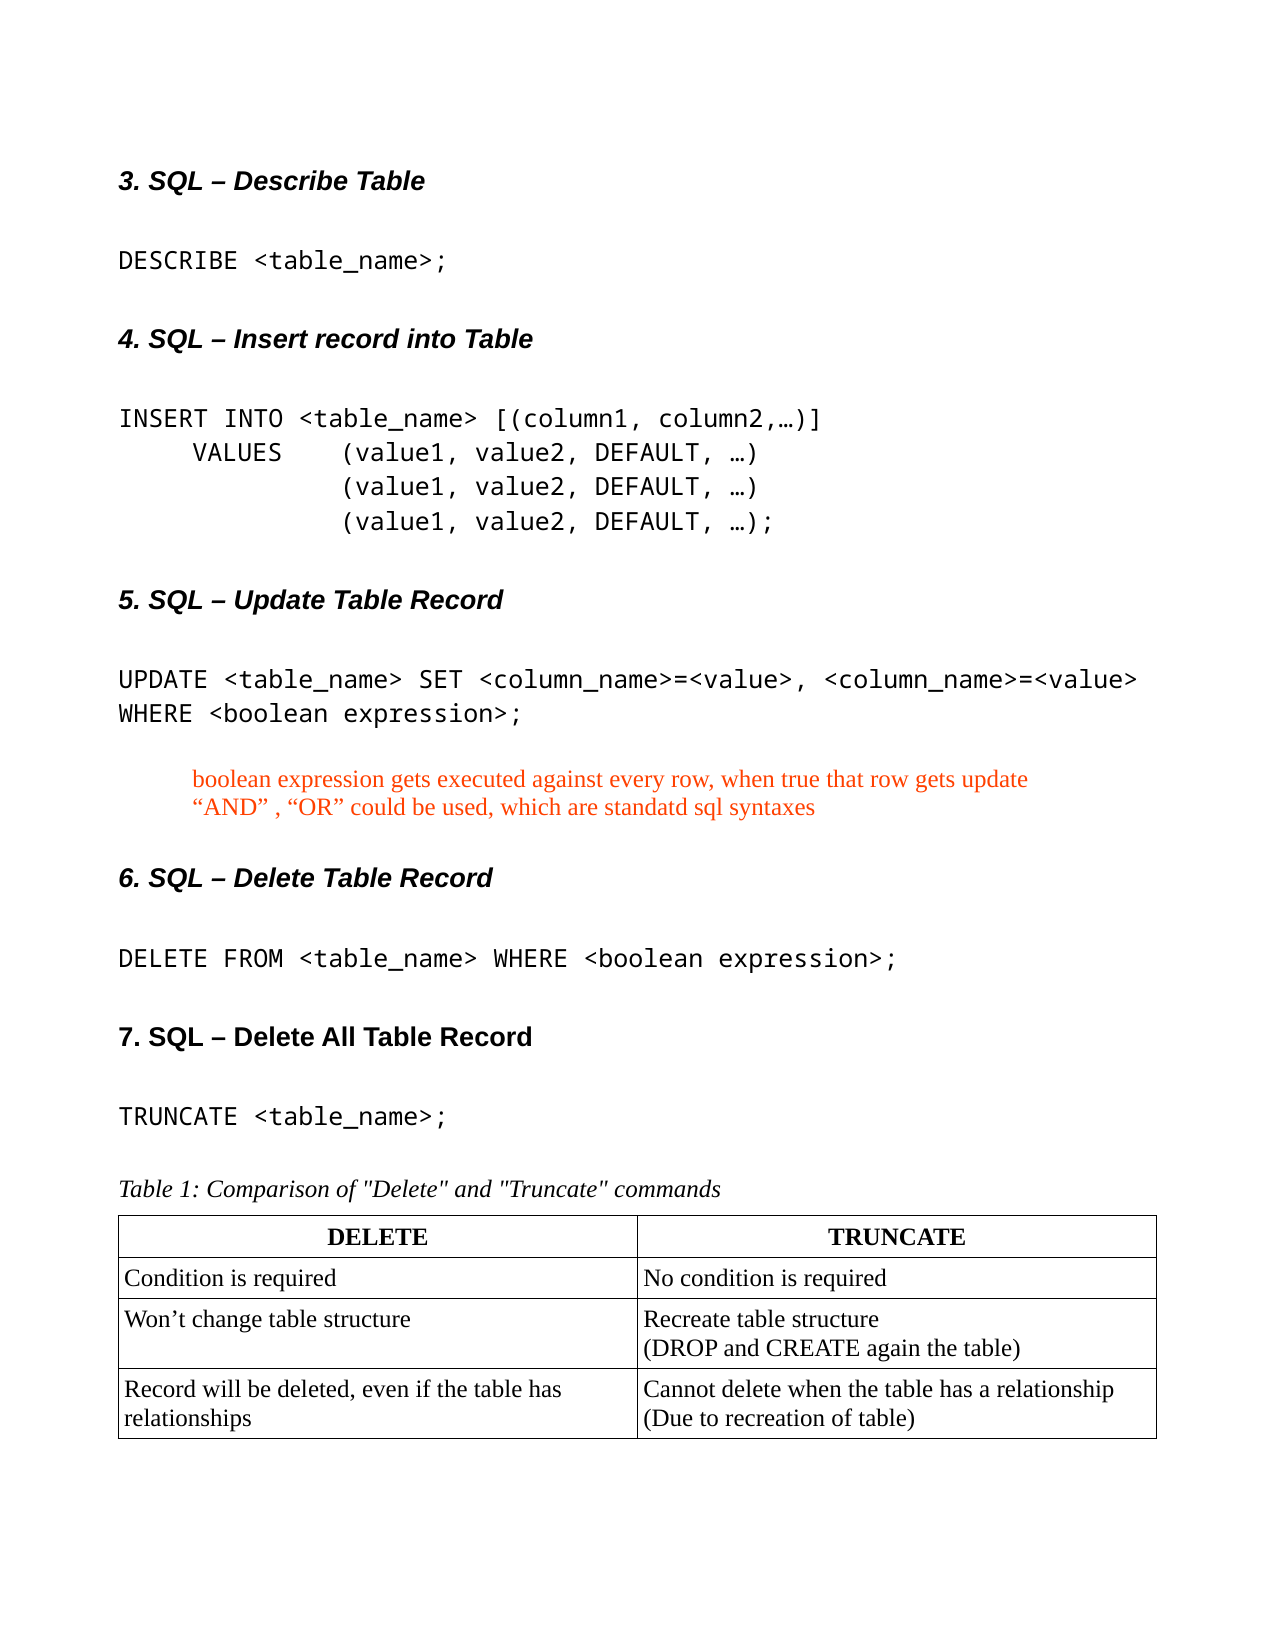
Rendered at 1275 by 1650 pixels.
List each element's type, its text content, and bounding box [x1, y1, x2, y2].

text UPDATE <table_name> SET <column_name>=<value>, <column_name>=<value> WHERE <boolean expression>; [118, 662, 1157, 730]
text INSERT INTO <table_name> [(column1, column2,…)] [118, 401, 1157, 435]
text (value1, value2, DEFAULT, …) [118, 469, 1157, 503]
table_cell Recreate table structure (DROP and CREATE again the table) [638, 1299, 1156, 1368]
table_cell No condition is required [638, 1258, 1156, 1298]
table_cell Won’t change table structure [119, 1299, 637, 1368]
text Table 1: Comparison of "Delete" and "Truncate" commands [118, 1174, 1157, 1203]
text (value1, value2, DEFAULT, …); [118, 503, 1157, 537]
text “AND” , “OR” could be used, which are standatd sql syntaxes [118, 792, 1157, 821]
table_cell Record will be deleted, even if the table has relationships [119, 1369, 637, 1438]
text VALUES (value1, value2, DEFAULT, …) [118, 435, 1157, 469]
subtitle 4. SQL – Insert record into Table [118, 323, 1157, 354]
subtitle 5. SQL – Update Table Record [118, 584, 1157, 615]
table_header TRUNCATE [638, 1216, 1156, 1257]
table_cell Condition is required [119, 1258, 637, 1298]
subtitle 3. SQL – Describe Table [118, 165, 1157, 196]
text DESCRIBE <table_name>; [118, 242, 1157, 277]
text boolean expression gets executed against every row, when true that row gets update [118, 764, 1157, 792]
text DELETE FROM <table_name> WHERE <boolean expression>; [118, 940, 1157, 974]
text TRUNCATE <table_name>; [118, 1099, 1157, 1133]
table_cell Cannot delete when the table has a relationship (Due to recreation of table) [638, 1369, 1156, 1438]
subtitle 6. SQL – Delete Table Record [118, 862, 1157, 894]
table_header DELETE [119, 1216, 637, 1257]
subtitle 7. SQL – Delete All Table Record [118, 1021, 1157, 1052]
